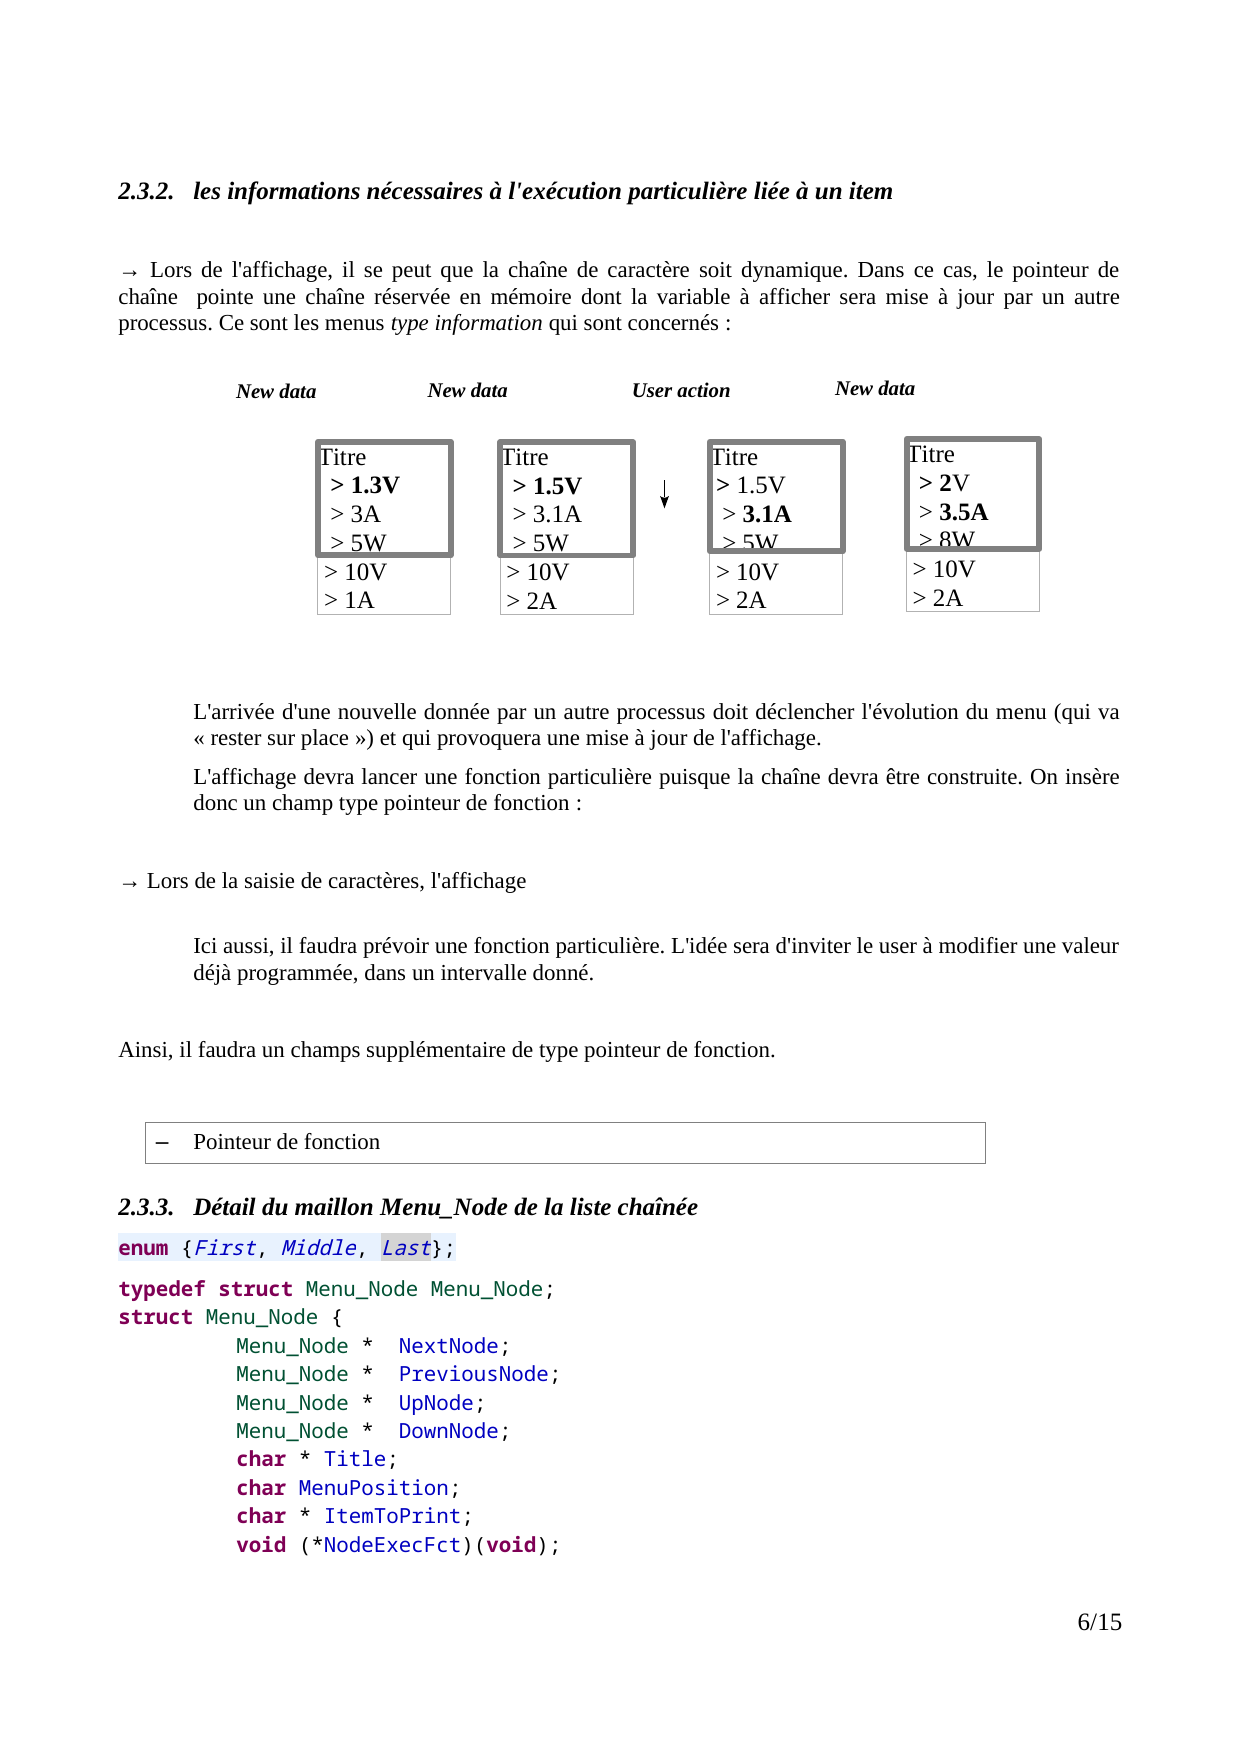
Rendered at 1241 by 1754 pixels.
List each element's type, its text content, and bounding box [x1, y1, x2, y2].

text → Lors de la saisie de caractères, l'affichage [118, 867, 1122, 893]
list Pointeur de fonction [156, 1128, 985, 1154]
text char MenuPosition; [118, 1473, 1122, 1501]
subtitle Détail du maillon Menu_Node de la liste chaînée [118, 1192, 1122, 1220]
text Menu_Node * PreviousNode; [118, 1359, 1122, 1388]
list L'affichage devra lancer une fonction particulière puisque la chaîne devra être construite. On insère donc un champ type pointeur de fonction : [156, 763, 1122, 816]
list L'arrivée d'une nouvelle donnée par un autre processus doit déclencher l'évolution du menu (qui va « rester sur place ») et qui provoquera une mise à jour de l'affichage. [156, 698, 1122, 750]
text char * Title; [118, 1444, 1122, 1473]
text Menu_Node * NextNode; [118, 1331, 1122, 1359]
text Menu_Node * DownNode; [118, 1416, 1122, 1444]
text Ainsi, il faudra un champs supplémentaire de type pointeur de fonction. [118, 1036, 1122, 1063]
text struct Menu_Node { [118, 1302, 1122, 1331]
text void (*NodeExecFct)(void); [118, 1530, 1122, 1558]
text typedef struct Menu_Node Menu_Node; [118, 1274, 1122, 1302]
text enum {First, Middle, Last}; [118, 1233, 1122, 1261]
text → Lors de l'affichage, il se peut que la chaîne de caractère soit dynamique. Dans ce cas, le pointeur de chaîne pointe une chaîne réservée en mémoire dont la variable à afficher sera mise à jour par un autre processus. Ce sont les menus type information qui sont concernés : [118, 256, 1122, 336]
list Ici aussi, il faudra prévoir une fonction particulière. L'idée sera d'inviter le user à modifier une valeur déjà programmée, dans un intervalle donné. [156, 932, 1122, 985]
text char * ItemToPrint; [118, 1501, 1122, 1530]
subtitle les informations nécessaires à l'exécution particulière liée à un item [118, 176, 1122, 205]
text Menu_Node * UpNode; [118, 1388, 1122, 1416]
list [986, 1128, 1122, 1154]
